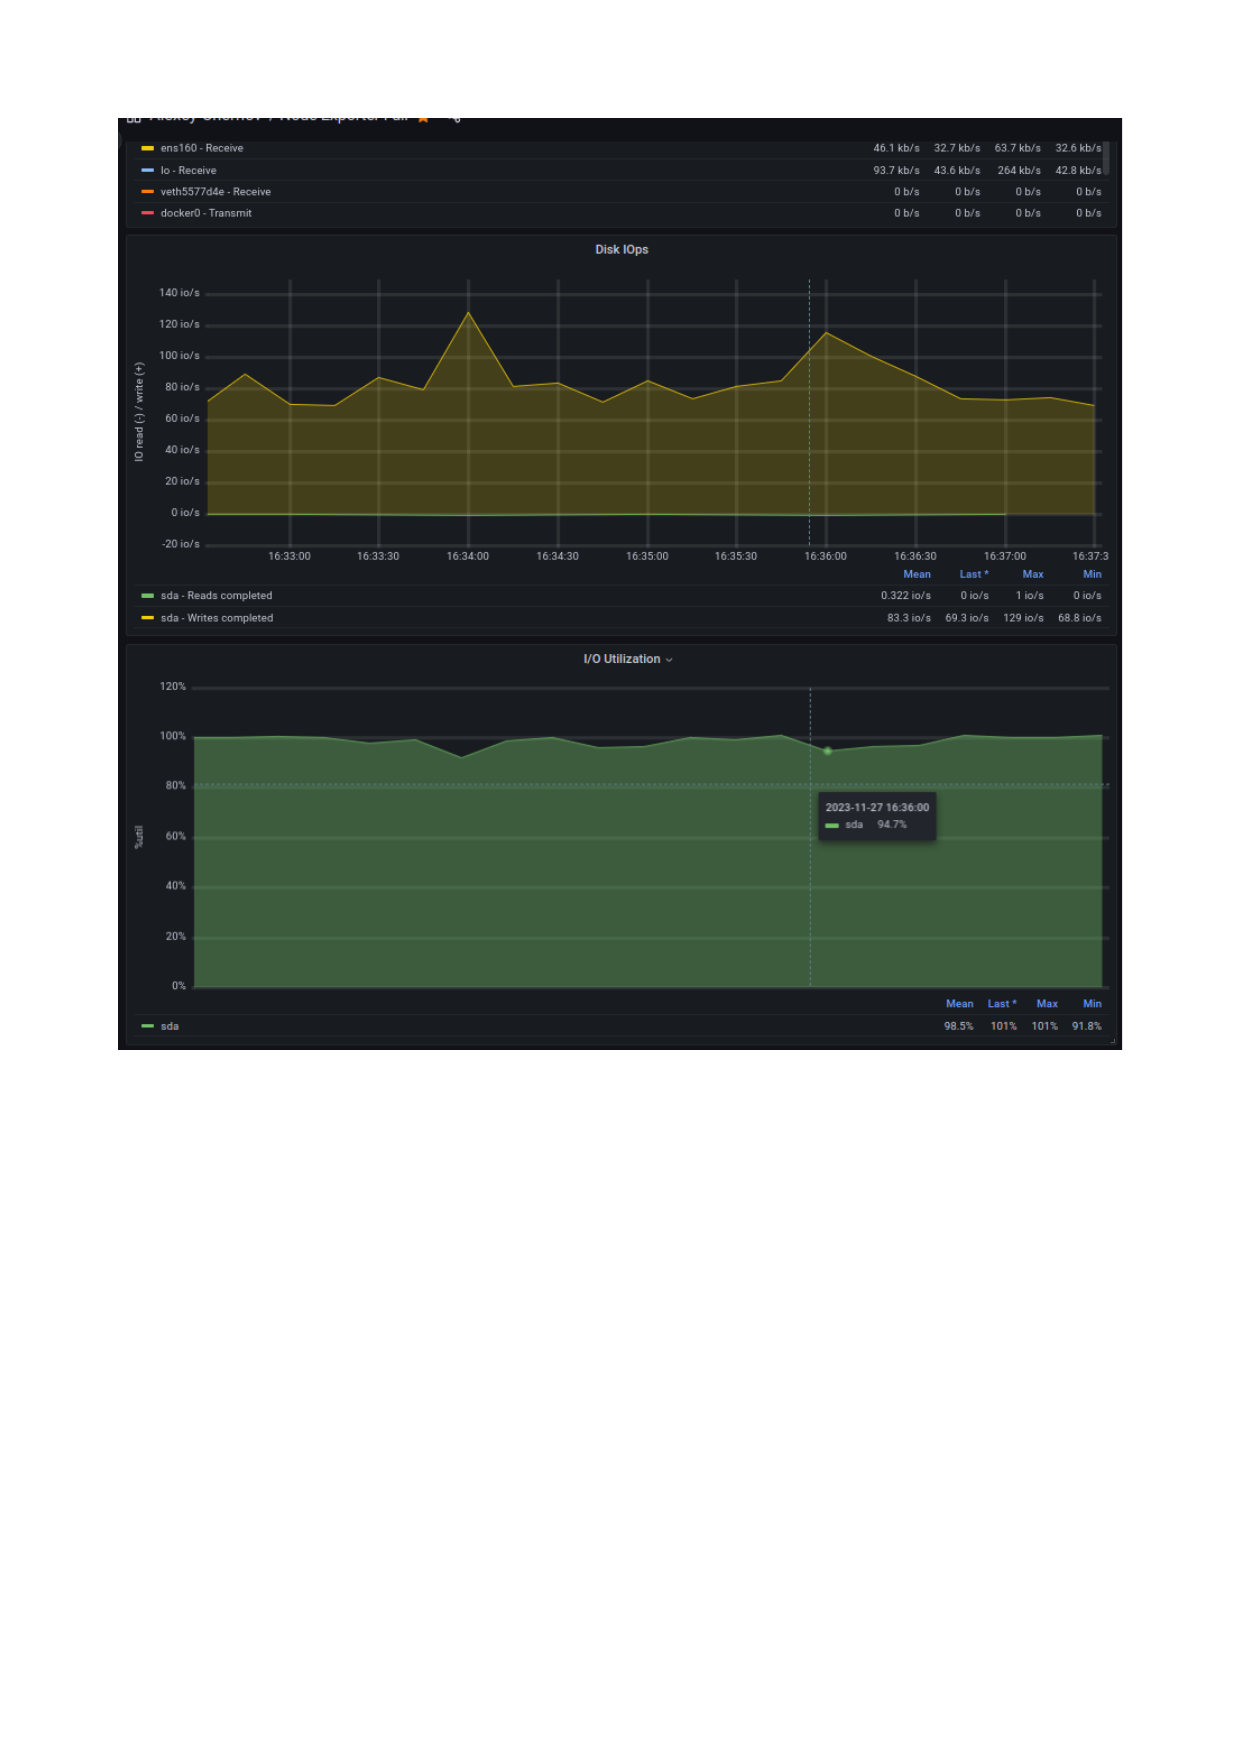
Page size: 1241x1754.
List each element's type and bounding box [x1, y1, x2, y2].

picture [118, 118, 1123, 1050]
